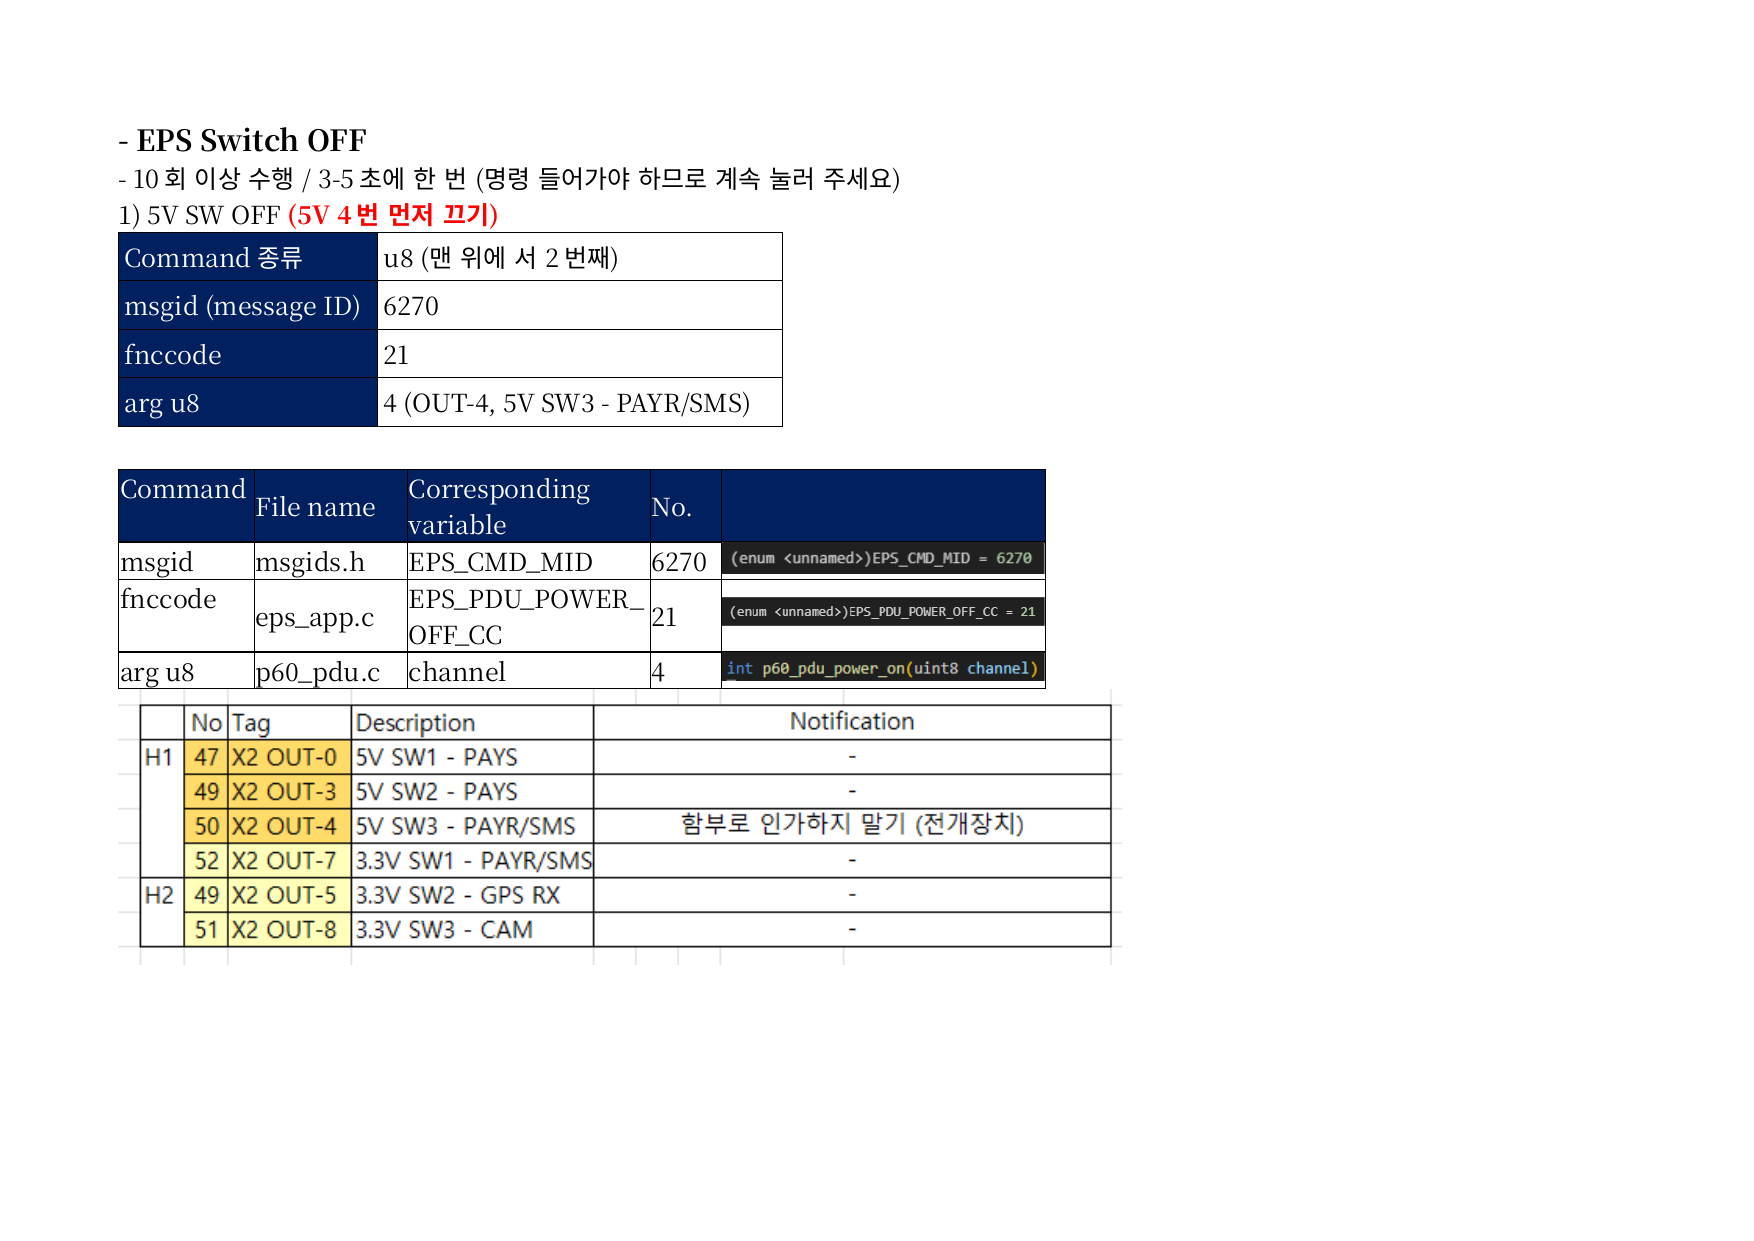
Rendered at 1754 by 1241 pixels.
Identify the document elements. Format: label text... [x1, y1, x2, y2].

table_cell fnccode [119, 580, 254, 651]
table_header Corresponding variable [408, 470, 650, 541]
table_cell channel [408, 653, 650, 688]
text 1) 5V SW OFF (5V 4번 먼저 끄기) [118, 196, 1636, 232]
table_cell 6270 [378, 281, 782, 329]
table_cell [722, 681, 1045, 688]
table_cell [722, 626, 1045, 651]
table_cell [722, 580, 1045, 597]
picture [118, 689, 1123, 965]
table_header File name [255, 470, 407, 541]
text - EPS Switch OFF [118, 118, 1636, 160]
table_cell arg u8 [119, 378, 377, 426]
table_cell 21 [651, 580, 721, 651]
table_cell p60_pdu.c [255, 653, 407, 688]
table_cell arg u8 [119, 653, 254, 688]
table_cell 6270 [651, 543, 721, 578]
picture [722, 542, 1045, 574]
table_cell fnccode [119, 330, 377, 377]
table_cell [722, 574, 1045, 578]
picture [722, 597, 1045, 626]
table_cell 4 [651, 653, 721, 688]
table_cell msgid (message ID) [119, 281, 377, 329]
table_header Command 종류 [119, 233, 377, 280]
table_cell msgids.h [255, 543, 407, 578]
table_header No. [651, 470, 721, 541]
table_cell EPS_CMD_MID [408, 543, 650, 578]
table_cell 4 (OUT-4, 5V SW3 - PAYR/SMS) [378, 378, 782, 426]
table_header Command [119, 470, 254, 541]
table_cell msgid [119, 543, 254, 578]
picture [722, 652, 1045, 681]
table_header [722, 470, 1045, 541]
table_cell eps_app.c [255, 580, 407, 651]
table_header u8 (맨 위에 서 2번째) [378, 233, 782, 280]
table_cell 21 [378, 330, 782, 377]
text - 10회 이상 수행 / 3-5초에 한 번 (명령 들어가야 하므로 계속 눌러 주세요) [118, 160, 1636, 196]
table_cell EPS_PDU_POWER_OFF_CC [408, 580, 650, 651]
